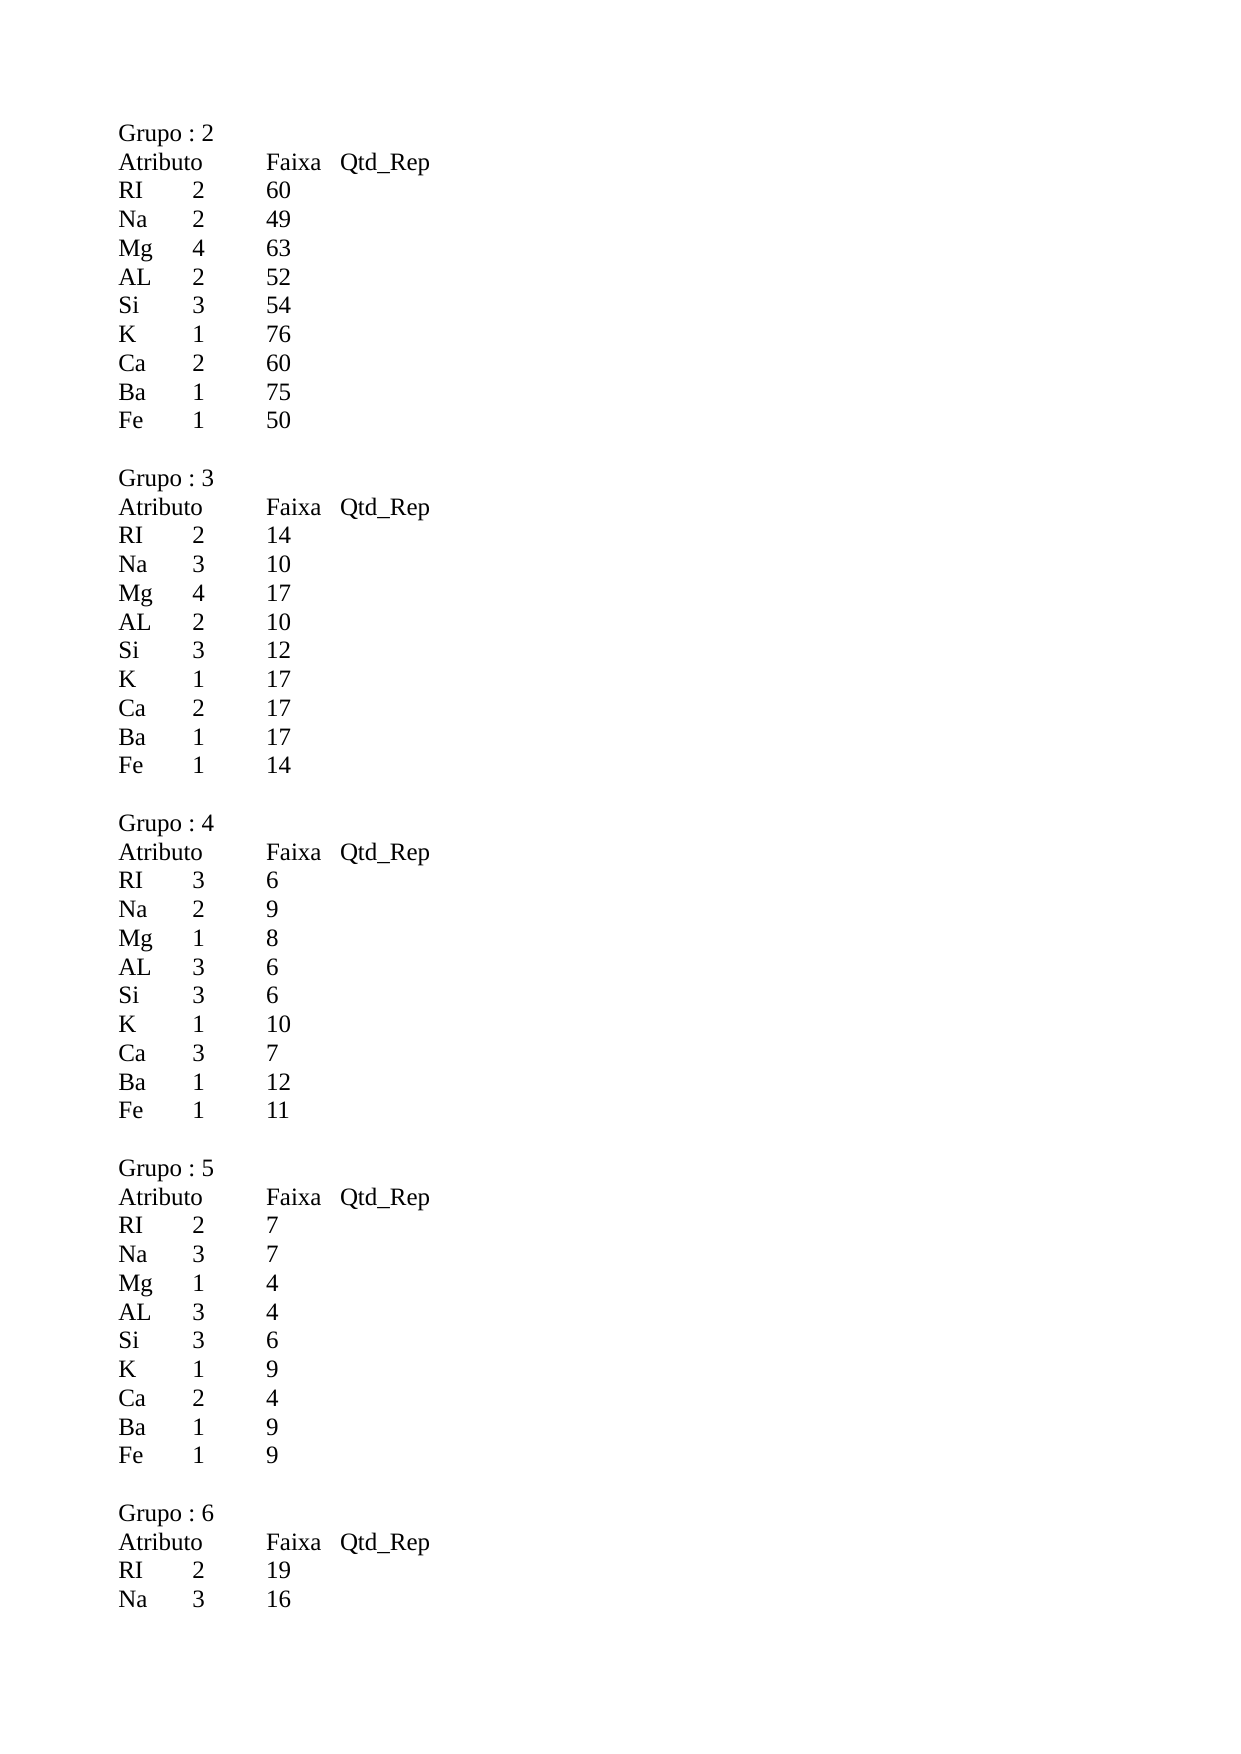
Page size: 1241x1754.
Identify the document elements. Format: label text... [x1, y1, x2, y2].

text Ba 1 75 [118, 377, 1122, 406]
text Grupo : 2 [118, 118, 1122, 147]
text Atributo Faixa Qtd_Rep [118, 147, 1122, 176]
text Grupo : 6 [118, 1498, 1122, 1527]
text Mg 1 8 [118, 923, 1122, 952]
text Fe 1 50 [118, 406, 1122, 434]
text RI 2 60 [118, 176, 1122, 204]
text K 1 10 [118, 1009, 1122, 1038]
text Grupo : 3 [118, 463, 1122, 492]
text Fe 1 14 [118, 751, 1122, 779]
text Ba 1 17 [118, 722, 1122, 751]
text AL 3 4 [118, 1297, 1122, 1326]
text Si 3 54 [118, 291, 1122, 319]
text Ca 2 60 [118, 348, 1122, 377]
text Si 3 6 [118, 1326, 1122, 1354]
text Na 2 9 [118, 894, 1122, 923]
text Na 2 49 [118, 204, 1122, 233]
text Ca 2 4 [118, 1383, 1122, 1412]
text Mg 4 63 [118, 233, 1122, 262]
text Atributo Faixa Qtd_Rep [118, 492, 1122, 521]
text RI 2 19 [118, 1556, 1122, 1584]
text RI 2 7 [118, 1211, 1122, 1239]
text RI 2 14 [118, 521, 1122, 549]
text Grupo : 4 [118, 808, 1122, 837]
text K 1 76 [118, 319, 1122, 348]
text Atributo Faixa Qtd_Rep [118, 1182, 1122, 1211]
text RI 3 6 [118, 866, 1122, 894]
text Na 3 7 [118, 1239, 1122, 1268]
text Atributo Faixa Qtd_Rep [118, 1527, 1122, 1556]
text AL 2 52 [118, 262, 1122, 291]
text Mg 4 17 [118, 578, 1122, 607]
text AL 3 6 [118, 952, 1122, 981]
text Ba 1 9 [118, 1412, 1122, 1441]
text Atributo Faixa Qtd_Rep [118, 837, 1122, 866]
text Fe 1 11 [118, 1096, 1122, 1124]
text Ba 1 12 [118, 1067, 1122, 1096]
text Si 3 6 [118, 981, 1122, 1009]
text Na 3 16 [118, 1584, 1122, 1613]
text K 1 17 [118, 664, 1122, 693]
text AL 2 10 [118, 607, 1122, 636]
text K 1 9 [118, 1354, 1122, 1383]
text Mg 1 4 [118, 1268, 1122, 1297]
text Si 3 12 [118, 636, 1122, 664]
text Ca 2 17 [118, 693, 1122, 722]
text Grupo : 5 [118, 1153, 1122, 1182]
text Ca 3 7 [118, 1038, 1122, 1067]
text Na 3 10 [118, 549, 1122, 578]
text Fe 1 9 [118, 1441, 1122, 1469]
